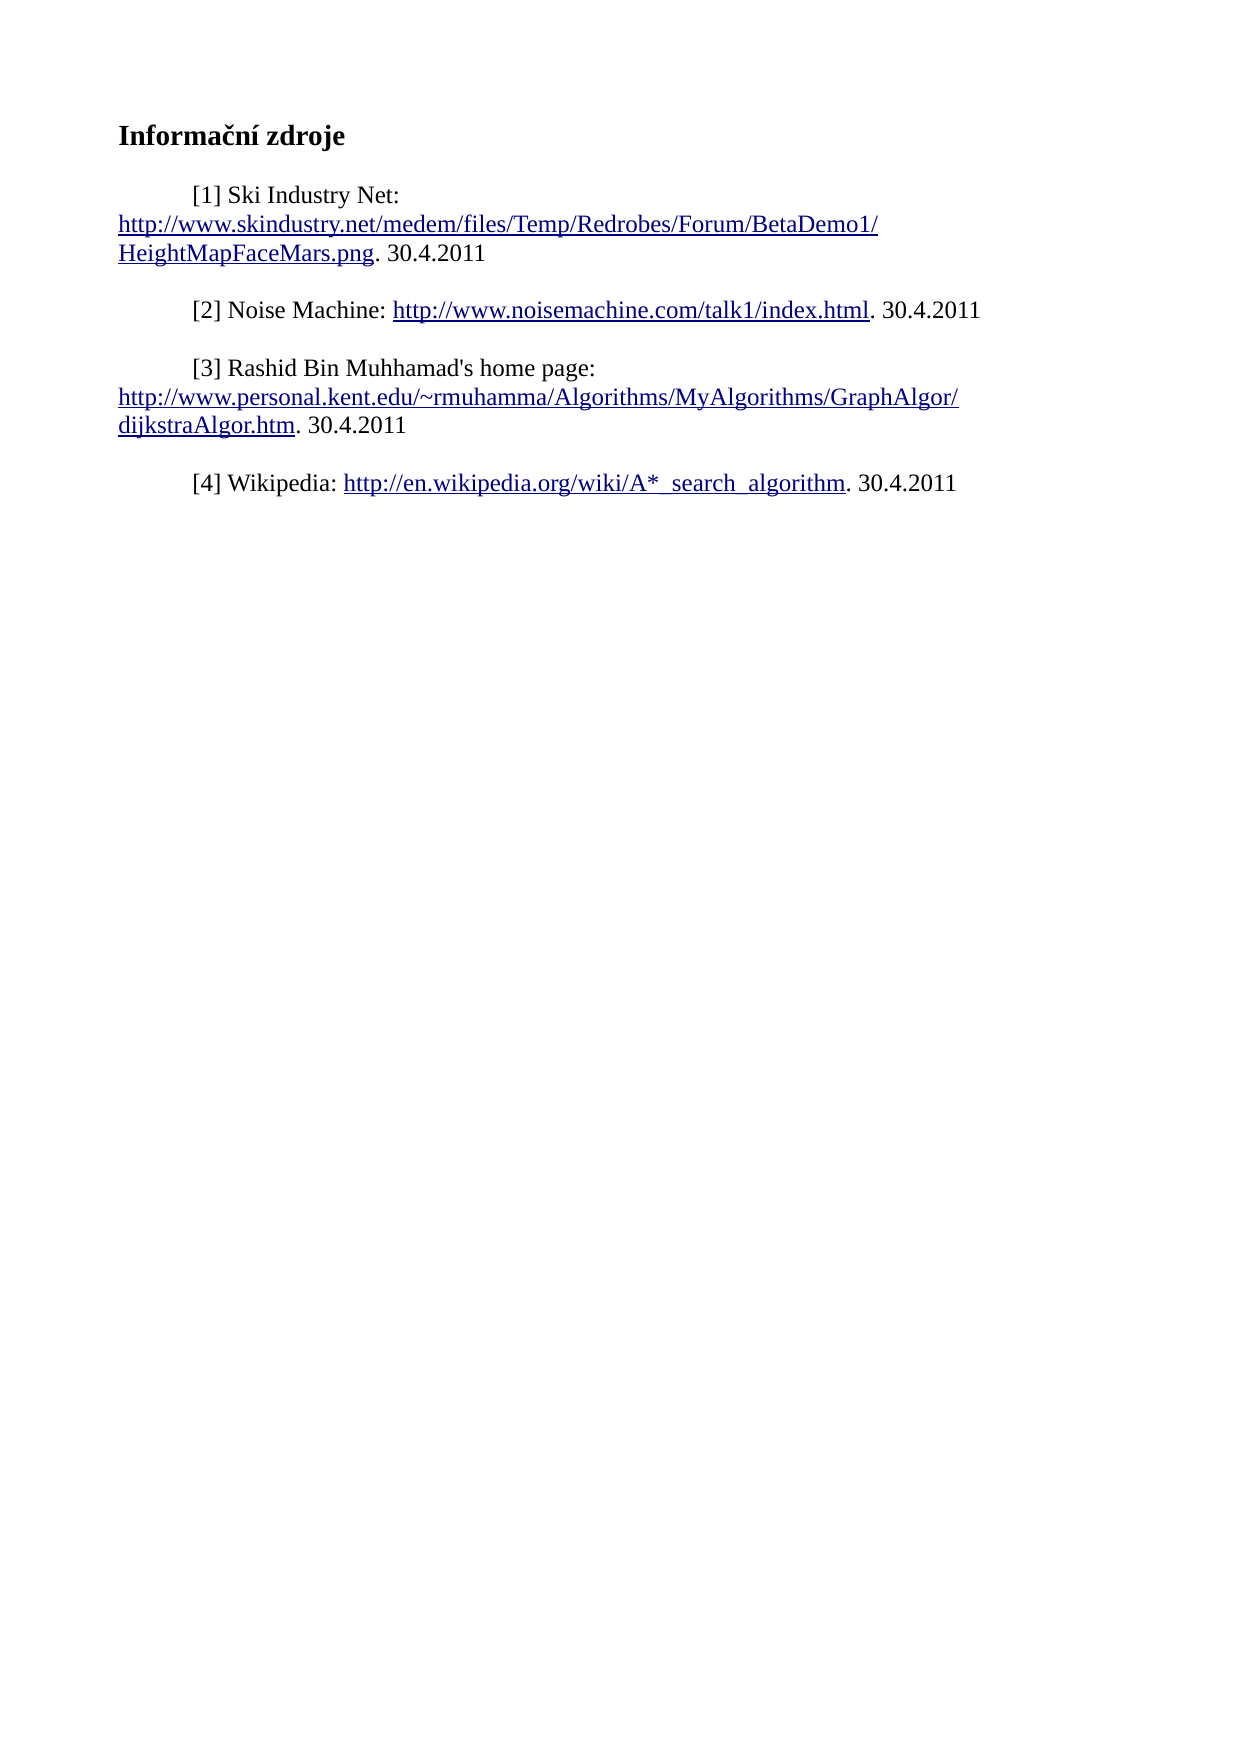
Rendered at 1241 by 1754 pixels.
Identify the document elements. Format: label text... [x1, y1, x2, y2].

text [4] Wikipedia: http://en.wikipedia.org/wiki/A*_search_algorithm. 30.4.2011 [118, 468, 1122, 497]
text Informační zdroje [118, 118, 1122, 152]
text [1] Ski Industry Net: http://www.skindustry.net/medem/files/Temp/Redrobes/Forum/BetaDemo1/HeightMapFaceMars.png. 30.4.2011 [118, 180, 1122, 267]
text [3] Rashid Bin Muhhamad's home page: http://www.personal.kent.edu/~rmuhamma/Algorithms/MyAlgorithms/GraphAlgor/dijkstraAlgor.htm. 30.4.2011 [118, 353, 1122, 439]
text [2] Noise Machine: http://www.noisemachine.com/talk1/index.html. 30.4.2011 [118, 295, 1122, 324]
